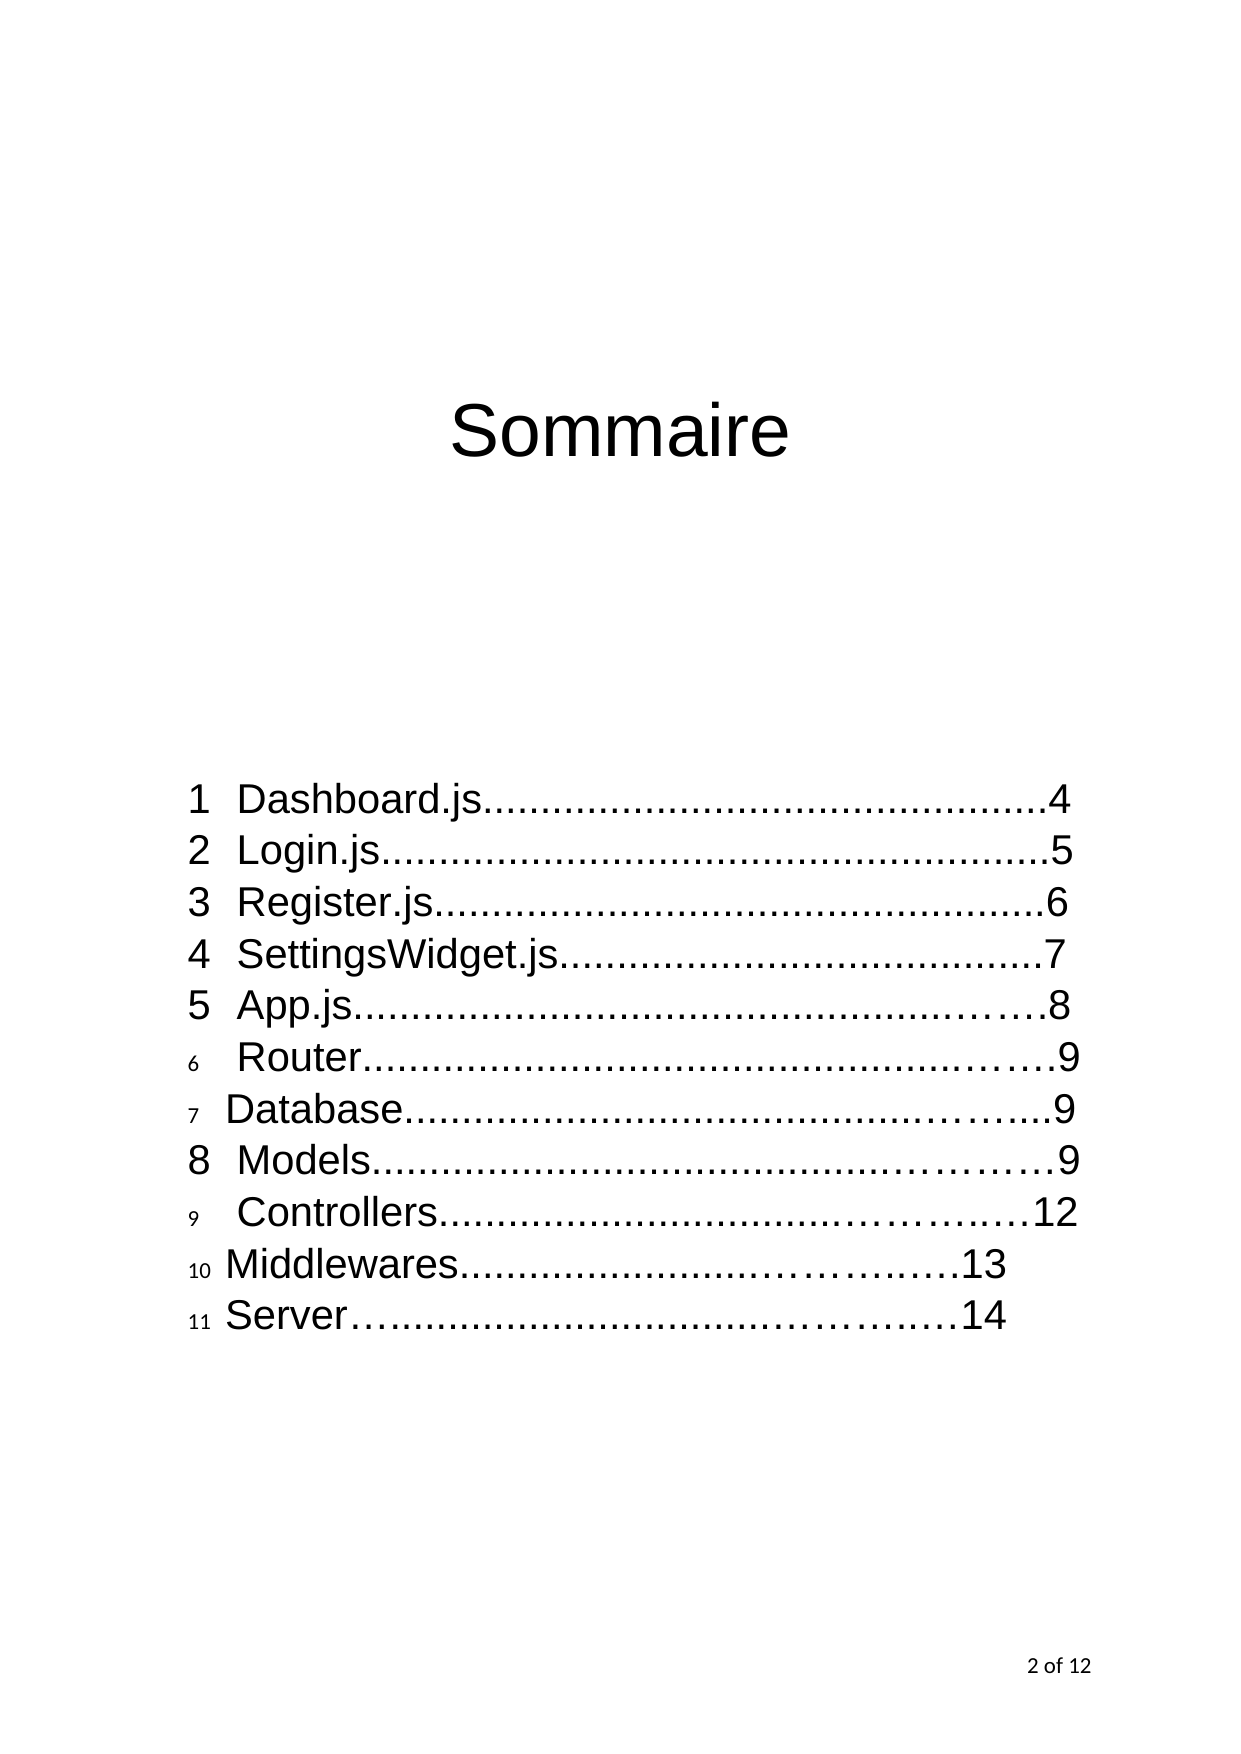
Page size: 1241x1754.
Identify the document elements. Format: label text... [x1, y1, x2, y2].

list Register.js.....................................................6 [187, 877, 1090, 925]
list Middlewares..........................………..….13 [187, 1239, 1090, 1287]
list Controllers...................................………..…12 [187, 1187, 1090, 1235]
text Sommaire [150, 386, 1090, 472]
list Router....................................................…….9 [187, 1032, 1090, 1080]
list Login.js..........................................................5 [187, 826, 1090, 873]
list Server….................................………..…14 [187, 1291, 1090, 1338]
list Models.............................................…………9 [187, 1136, 1090, 1183]
list App.js....................................................…….8 [187, 981, 1090, 1028]
list Database.............................................……....9 [187, 1084, 1090, 1132]
list SettingsWidget.js..........................................7 [187, 929, 1090, 977]
list Dashboard.js.................................................4 [187, 774, 1090, 822]
